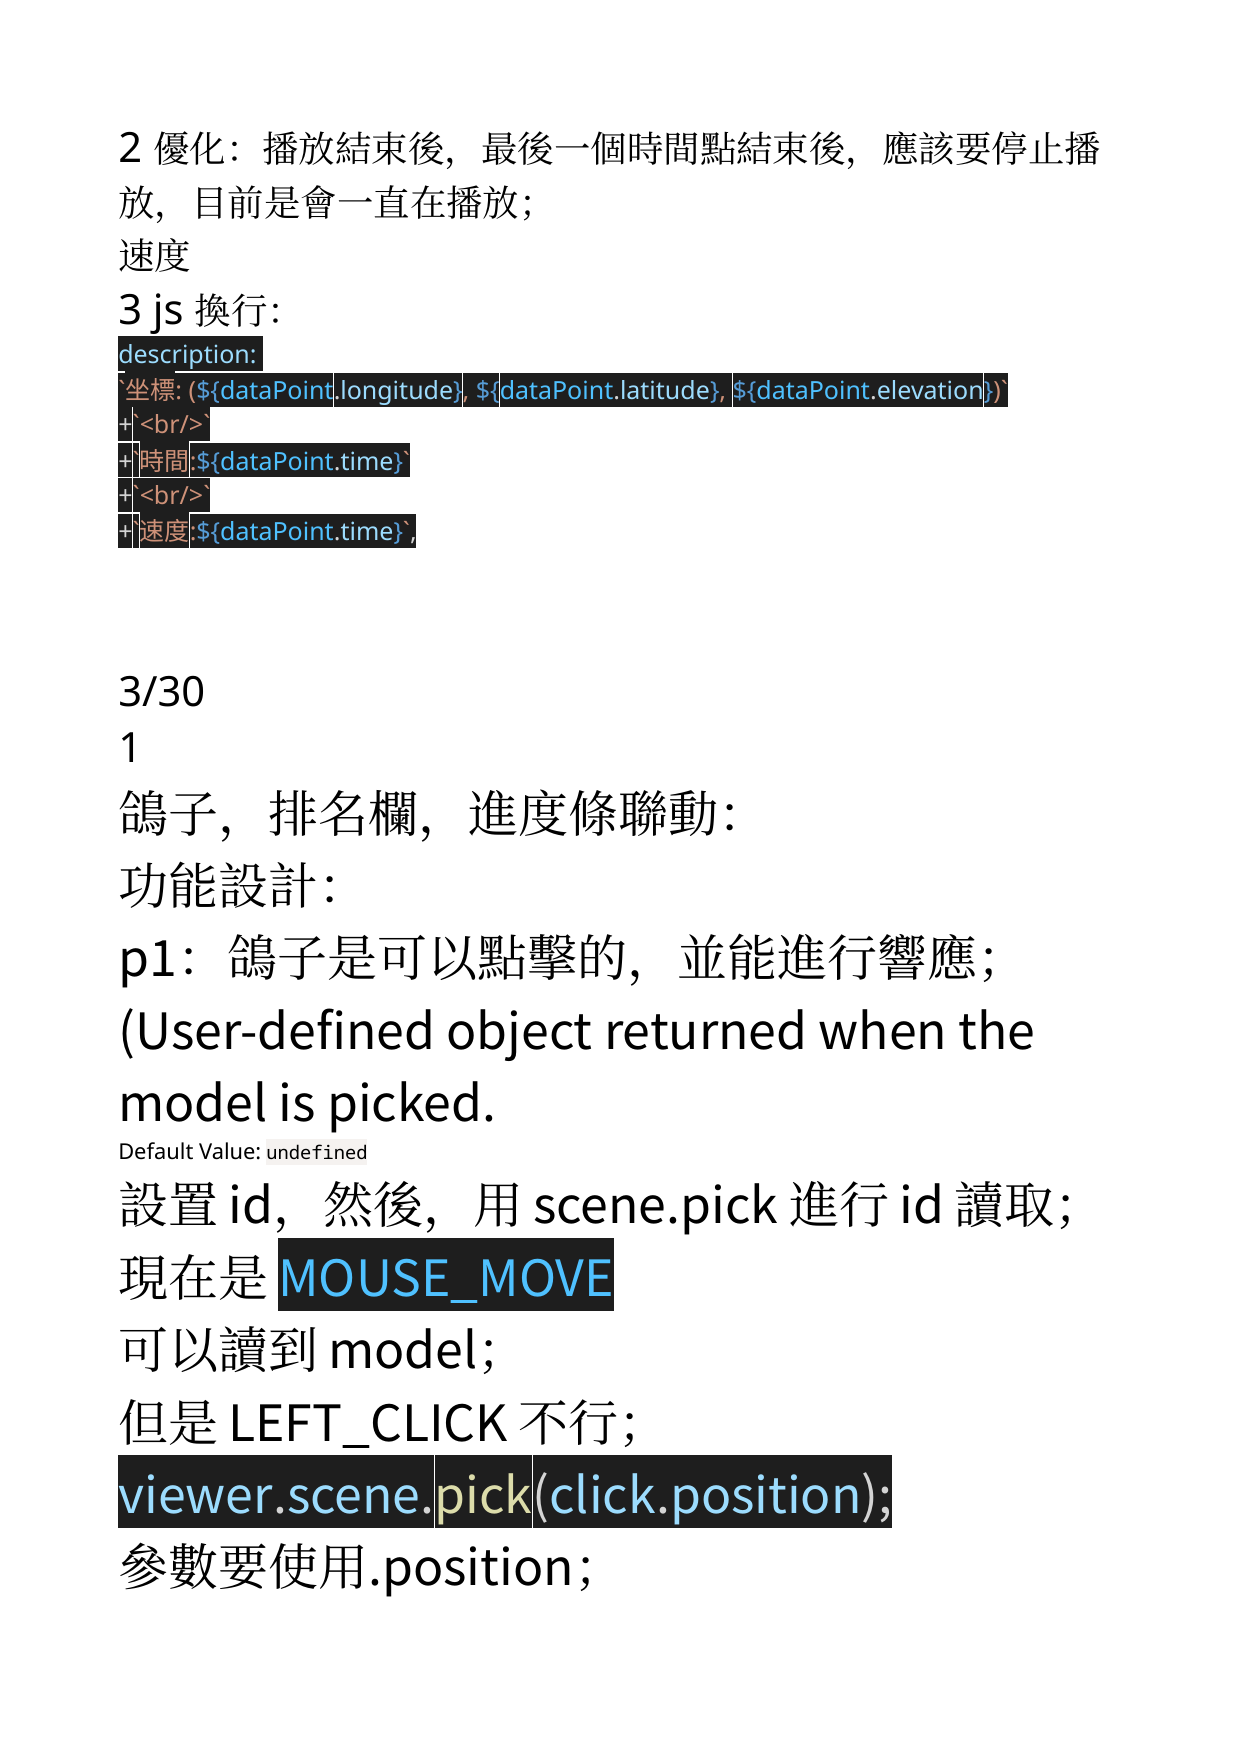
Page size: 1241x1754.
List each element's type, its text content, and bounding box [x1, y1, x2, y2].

text `坐標: (${dataPoint.longitude}, ${dataPoint.latitude}, ${dataPoint.elevation})` [118, 371, 1122, 407]
text 但是LEFT_CLICK不行； [118, 1383, 1122, 1455]
text 3 js 換行： [118, 280, 1122, 336]
text 鴿子，排名欄，進度條聯動： [118, 775, 1122, 847]
text +`<br/>` [118, 477, 1122, 512]
text 功能設計： [118, 847, 1122, 919]
text description: [118, 336, 1122, 371]
text viewer.scene.pick(click.position); [118, 1455, 1122, 1528]
text +`時間:${dataPoint.time}` [118, 441, 1122, 477]
text 3/30 [118, 662, 1122, 718]
text p1：鴿子是可以點擊的，並能進行響應； [118, 919, 1122, 991]
text Default Value: undefined [118, 1136, 1122, 1166]
text 1 [118, 718, 1122, 775]
text 設置id，然後，用scene.pick 進行id讀取； [118, 1166, 1122, 1238]
text 可以讀到model； [118, 1311, 1122, 1383]
text 速度 [118, 227, 1122, 280]
text 2 優化：播放結束後，最後一個時間點結束後，應該要停止播放，目前是會一直在播放； [118, 118, 1122, 227]
text 參數要使用.position； [118, 1528, 1122, 1600]
text (User-defined object returned when the model is picked. [118, 991, 1122, 1136]
text +`速度:${dataPoint.time}`, [118, 512, 1122, 548]
text +`<br/>` [118, 407, 1122, 441]
text 現在是MOUSE_MOVE [118, 1238, 1122, 1311]
